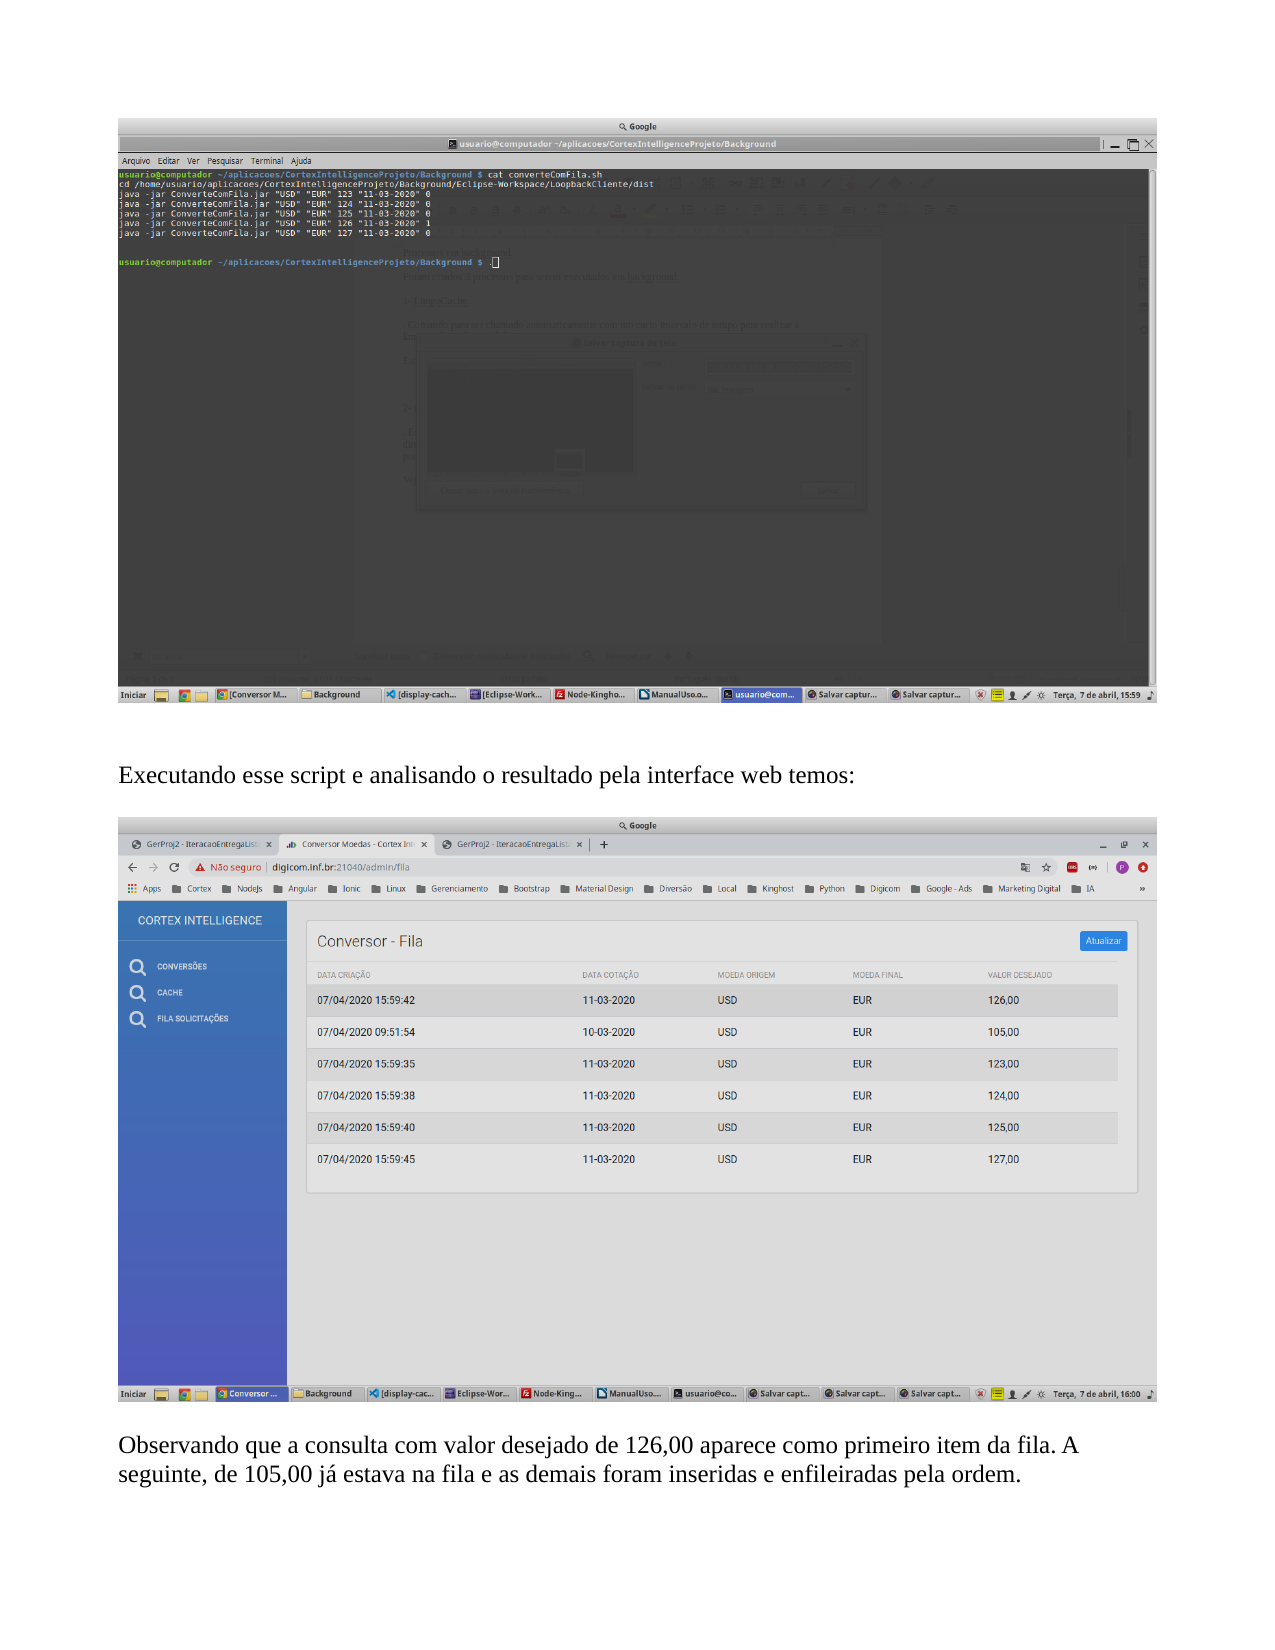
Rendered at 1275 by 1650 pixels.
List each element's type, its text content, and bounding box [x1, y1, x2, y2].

picture [118, 118, 1157, 703]
text Executando esse script e analisando o resultado pela interface web temos: [118, 760, 1157, 789]
picture [118, 817, 1157, 1402]
text Observando que a consulta com valor desejado de 126,00 aparece como primeiro item da fila. A seguinte, de 105,00 já estava na fila e as demais foram inseridas e enfileiradas pela ordem. [118, 1430, 1157, 1488]
